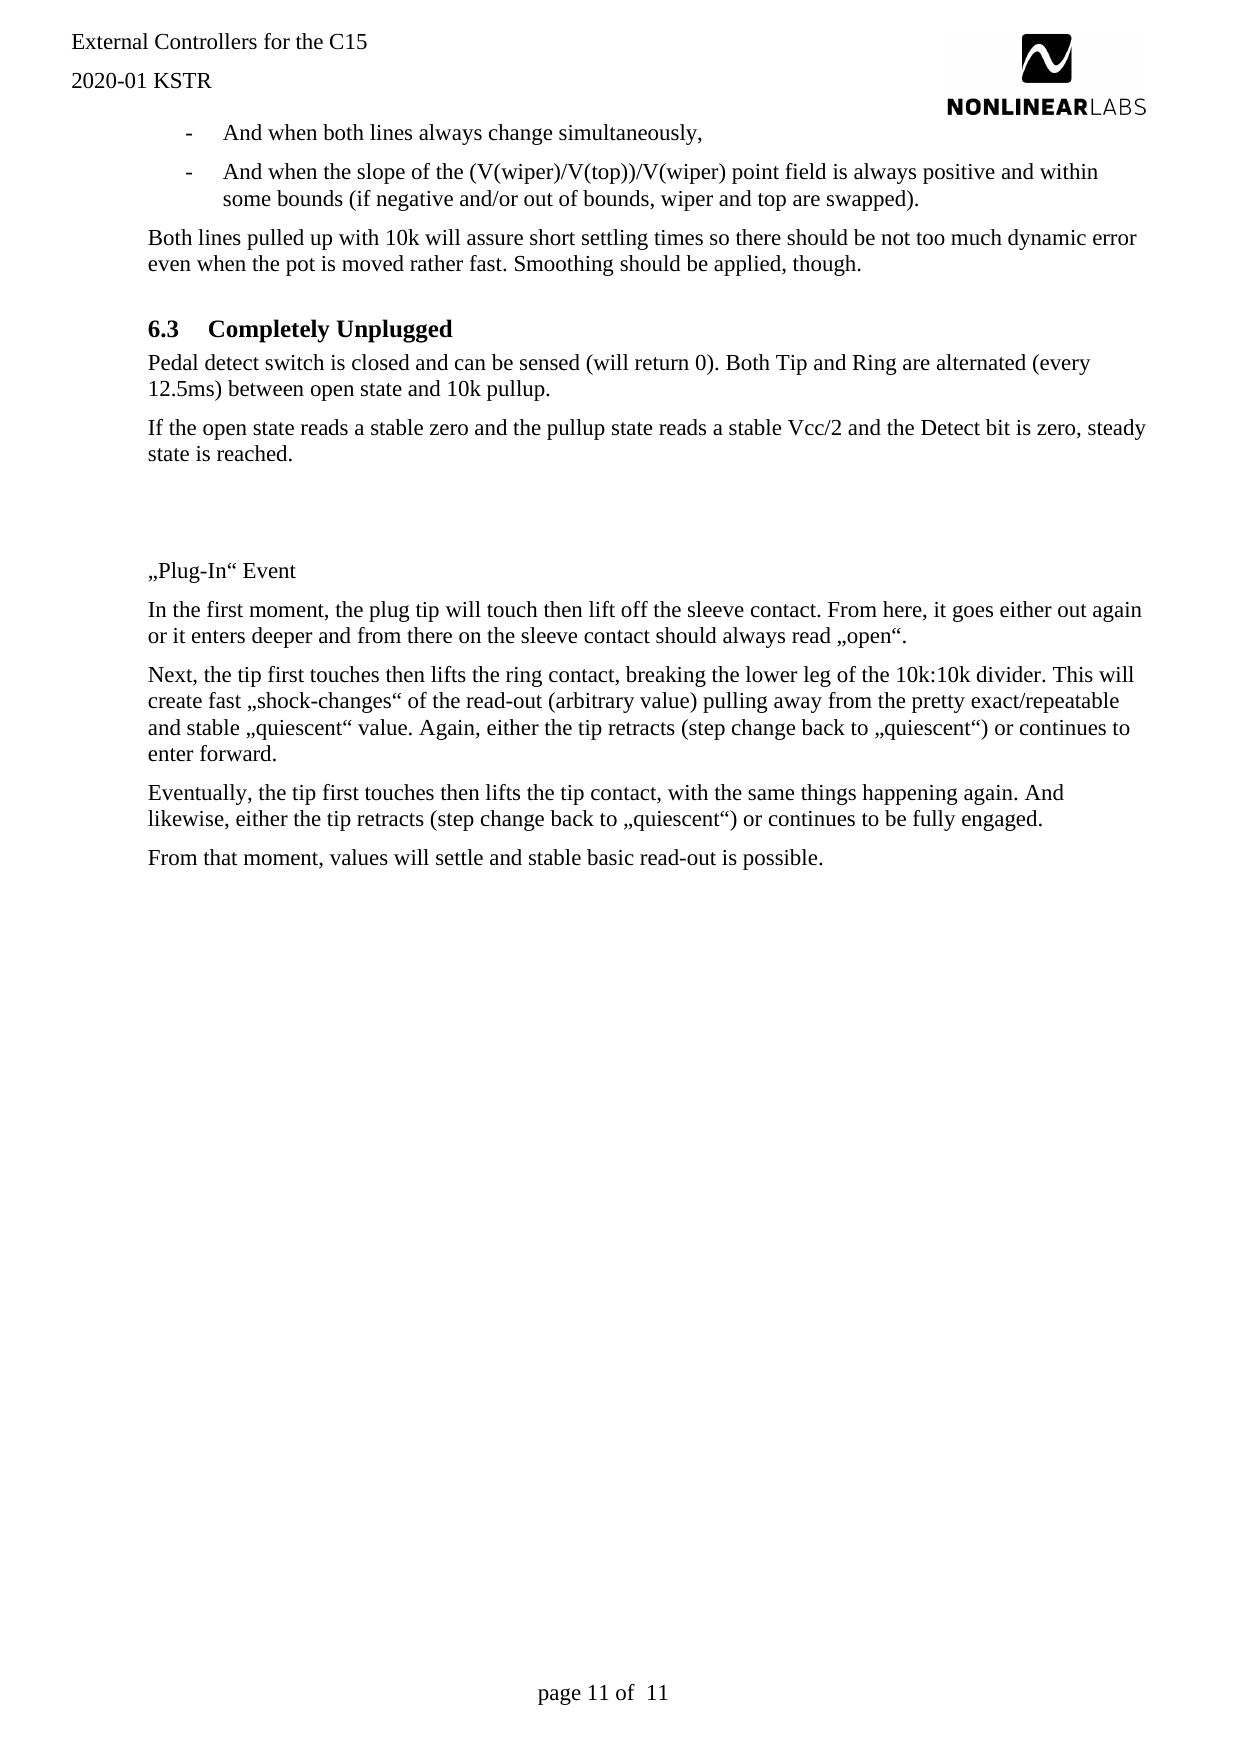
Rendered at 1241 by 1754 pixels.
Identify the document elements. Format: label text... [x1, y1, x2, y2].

subtitle Completely Unplugged [148, 314, 1152, 342]
text In the first moment, the plug tip will touch then lift off the sleeve contact. From here, it goes either out again or it enters deeper and from there on the sleeve contact should always read „open“. [148, 596, 1152, 648]
text Both lines pulled up with 10k will assure short settling times so there should be not too much dynamic error even when the pot is moved rather fast. Smoothing should be applied, though. [148, 223, 1152, 276]
list And when both lines always change simultaneously, [185, 119, 1152, 146]
text Pedal detect switch is closed and can be sensed (will return 0). Both Tip and Ring are alternated (every 12.5ms) between open state and 10k pullup. [148, 349, 1152, 401]
text From that moment, values will settle and stable basic read-out is possible. [148, 844, 1152, 870]
text If the open state reads a stable zero and the pullup state reads a stable Vcc/2 and the Detect bit is zero, steady state is reached. [148, 414, 1152, 467]
text Next, the tip first touches then lifts the ring contact, breaking the lower leg of the 10k:10k divider. This will create fast „shock-changes“ of the read-out (arbitrary value) pulling away from the pretty exact/repeatable and stable „quiescent“ value. Again, either the tip retracts (step change back to „quiescent“) or continues to enter forward. [148, 661, 1152, 766]
text „Plug-In“ Event [148, 557, 1152, 583]
text Eventually, the tip first touches then lifts the tip contact, with the same things happening again. And likewise, either the tip retracts (step change back to „quiescent“) or continues to be fully engaged. [148, 779, 1152, 832]
list And when the slope of the (V(wiper)/V(top))/V(wiper) point field is always positive and within some bounds (if negative and/or out of bounds, wiper and top are swapped). [185, 158, 1152, 211]
picture [940, 31, 1150, 118]
